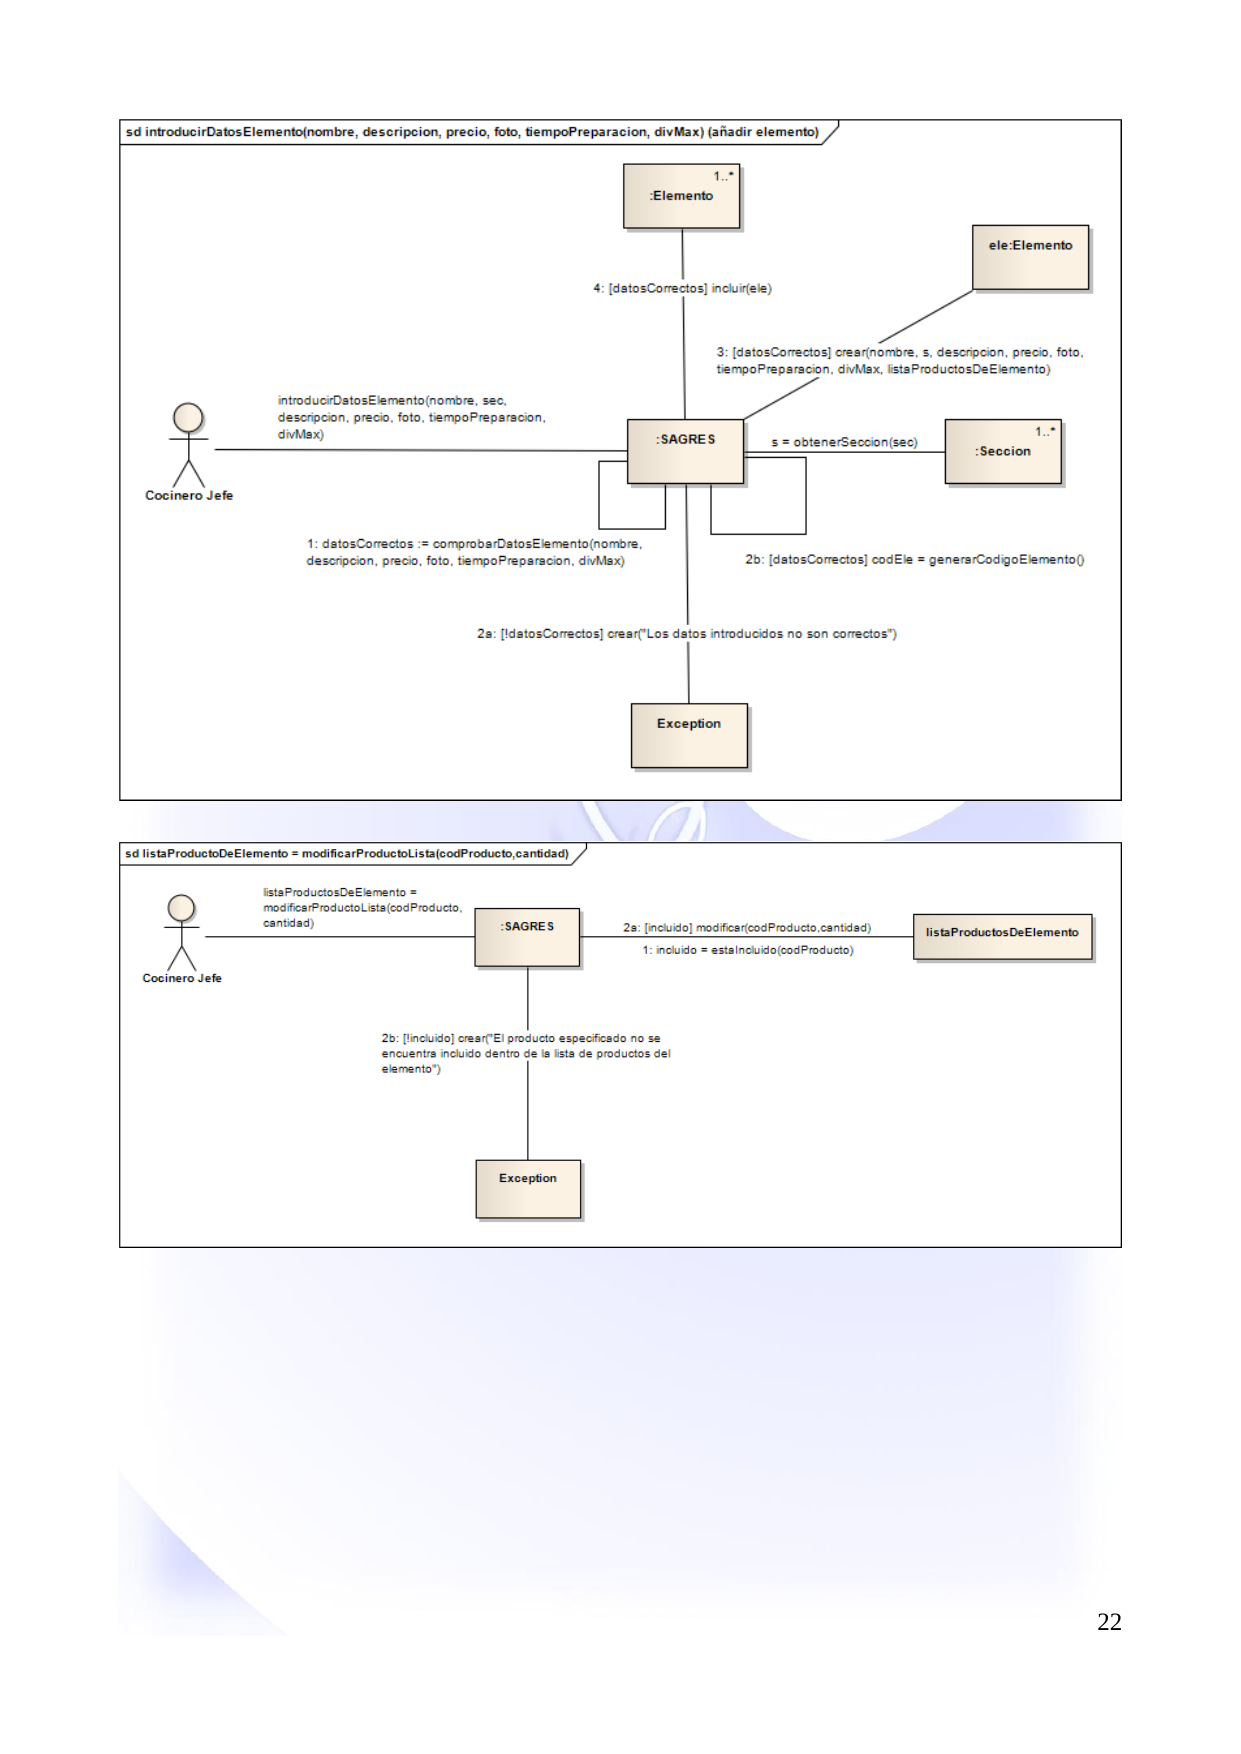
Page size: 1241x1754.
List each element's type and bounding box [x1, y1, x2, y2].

picture [118, 118, 1122, 1636]
